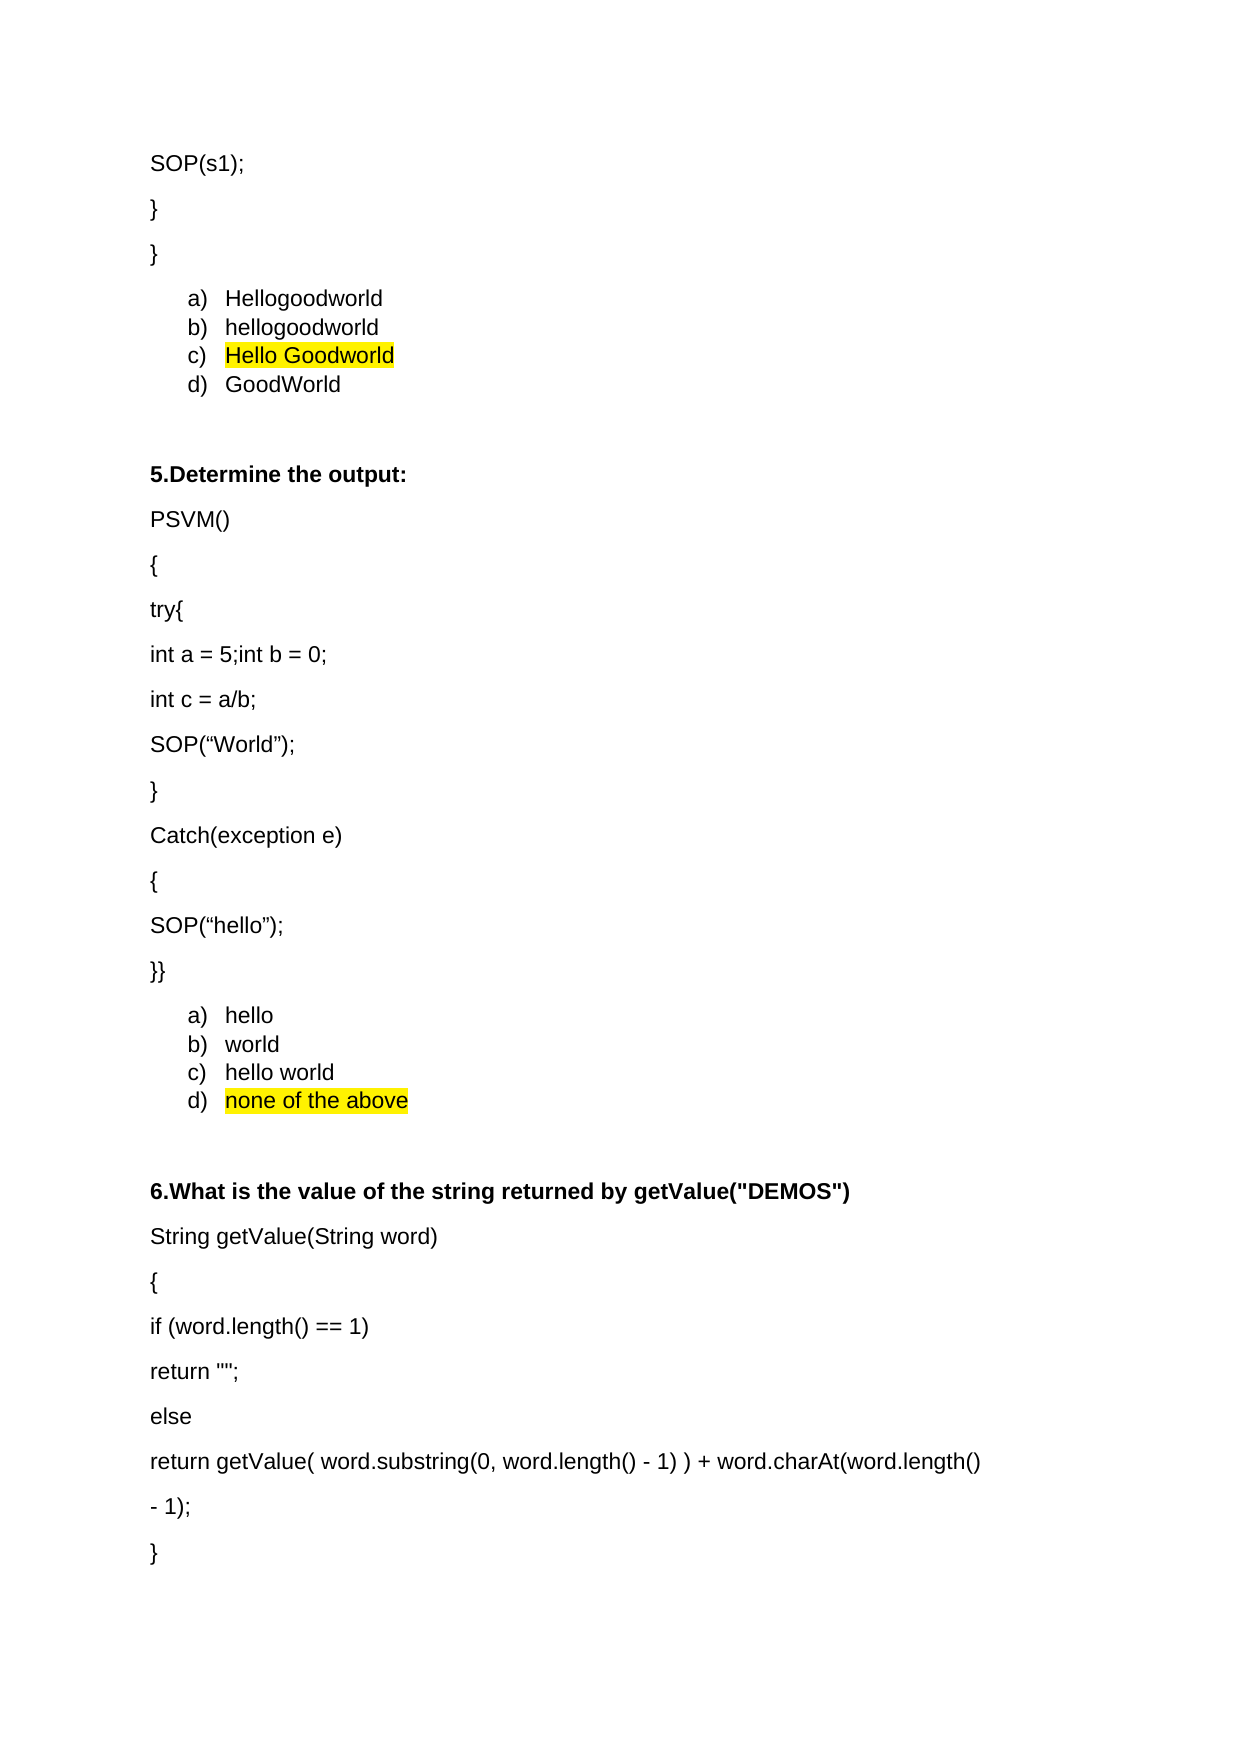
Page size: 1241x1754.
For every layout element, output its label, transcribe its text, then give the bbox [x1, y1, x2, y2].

text 5.Determine the output: [150, 461, 1090, 487]
list hellogoodworld [187, 314, 1090, 340]
list hello [187, 1002, 1090, 1028]
text return getValue( word.substring(0, word.length() - 1) ) + word.charAt(word.length() [150, 1448, 1090, 1474]
text { [150, 1268, 1090, 1294]
text { [150, 551, 1090, 577]
list GoodWorld [187, 371, 1090, 397]
text } [150, 1538, 1090, 1565]
list world [187, 1031, 1090, 1057]
list hello world [187, 1059, 1090, 1085]
text - 1); [150, 1493, 1090, 1520]
list none of the above [187, 1087, 1090, 1114]
text SOP(“World”); [150, 731, 1090, 758]
text PSVM() [150, 506, 1090, 532]
text } [150, 240, 1090, 267]
text Catch(exception e) [150, 822, 1090, 848]
list Hello Goodworld [187, 342, 1090, 368]
text 6.What is the value of the string returned by getValue("DEMOS") [150, 1178, 1090, 1204]
text SOP(s1); [150, 150, 1090, 176]
text else [150, 1403, 1090, 1429]
list Hellogoodworld [187, 285, 1090, 312]
text String getValue(String word) [150, 1223, 1090, 1249]
text int c = a/b; [150, 686, 1090, 713]
text return ""; [150, 1358, 1090, 1384]
text } [150, 777, 1090, 803]
text try{ [150, 596, 1090, 622]
text int a = 5;int b = 0; [150, 641, 1090, 668]
text { [150, 867, 1090, 893]
text } [150, 195, 1090, 221]
text if (word.length() == 1) [150, 1313, 1090, 1339]
text SOP(“hello”); [150, 912, 1090, 938]
text }} [150, 957, 1090, 983]
